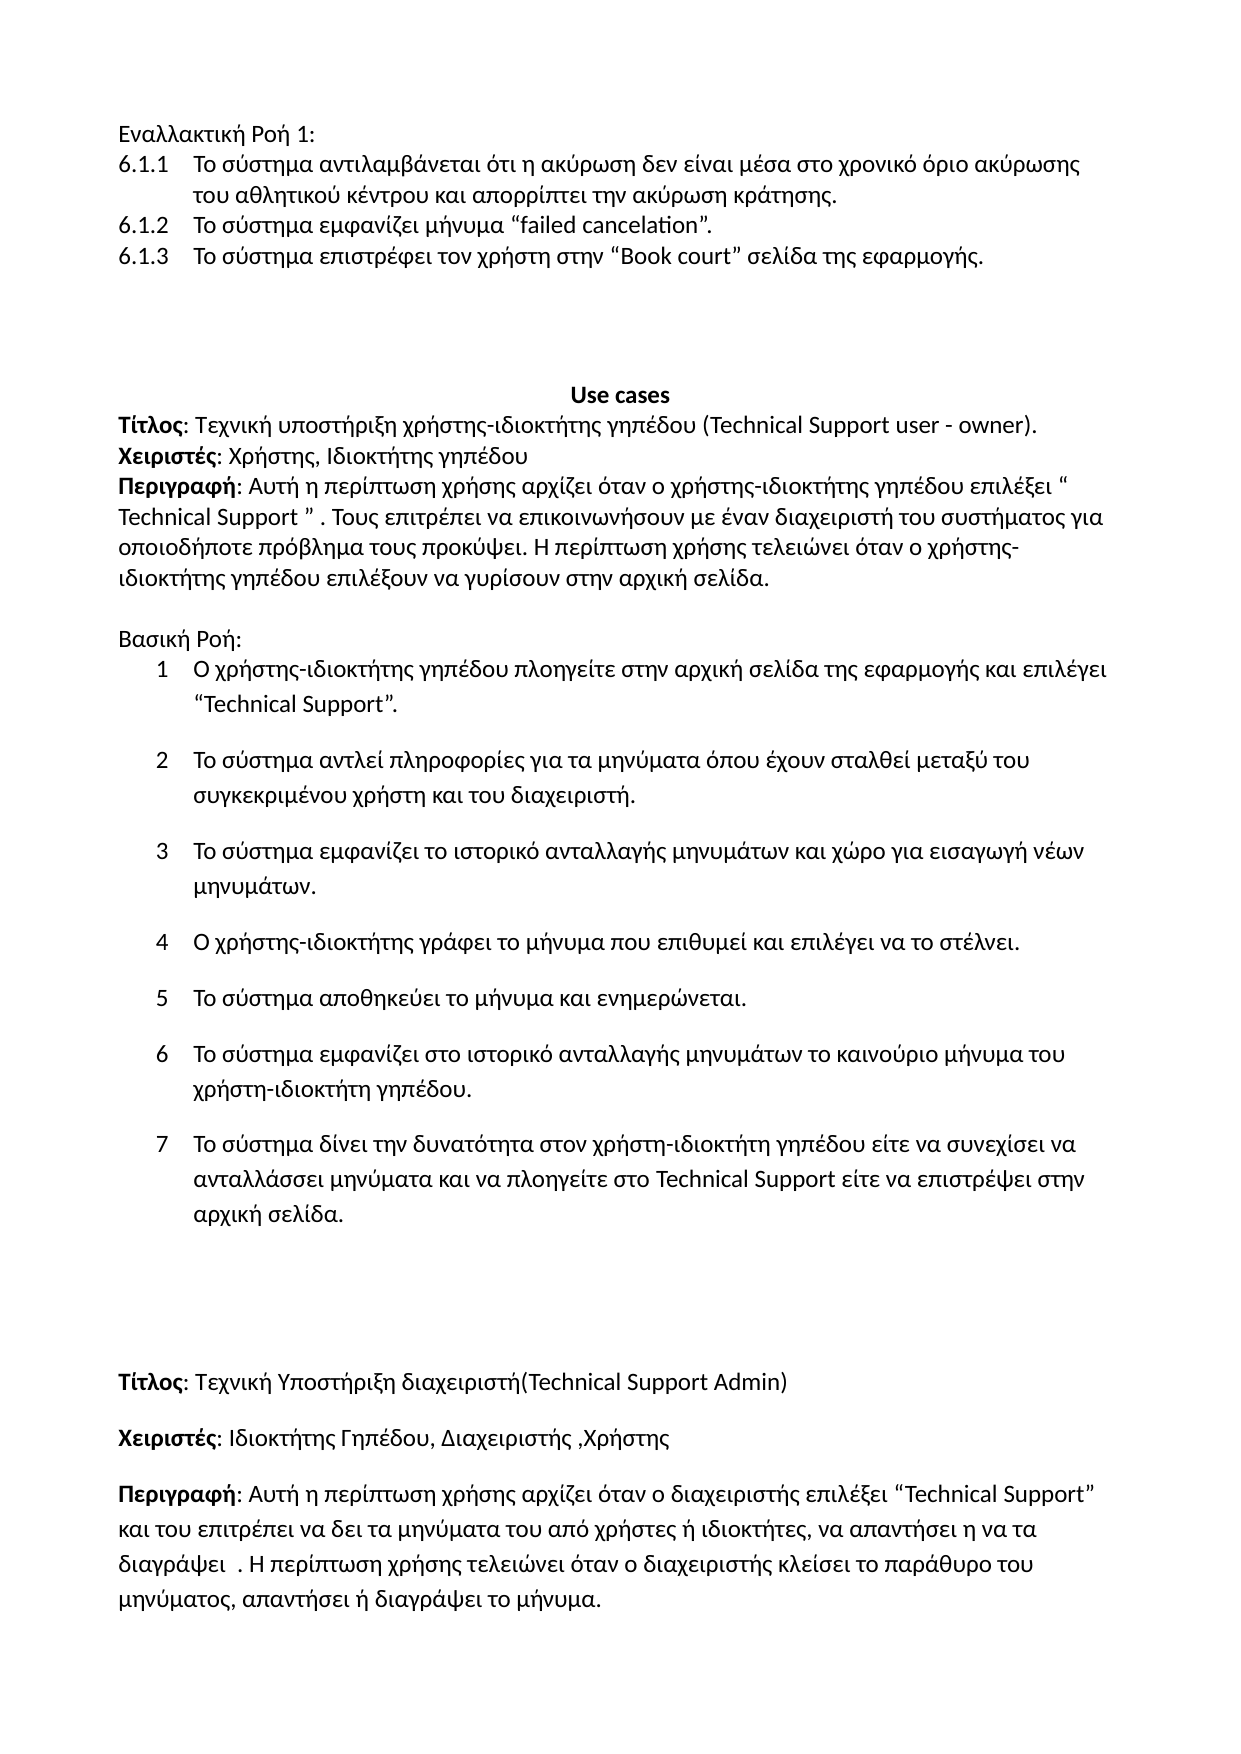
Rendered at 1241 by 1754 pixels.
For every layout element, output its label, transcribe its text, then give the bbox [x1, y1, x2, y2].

text Βασική Ροή: [118, 623, 1122, 654]
list Το σύστημα εμφανίζει στο ιστορικό ανταλλαγής μηνυμάτων το καινούριο μήνυμα του χρήστη-ιδιοκτήτη γηπέδου. [156, 1038, 1122, 1103]
text Χειριστές: Ιδιοκτήτης Γηπέδου, Διαχειριστής ,Χρήστης [118, 1422, 1122, 1452]
list Το σύστημα αντλεί πληροφορίες για τα μηνύματα όπου έχουν σταλθεί μεταξύ του συγκεκριμένου χρήστη και του διαχειριστή. [156, 744, 1122, 810]
list Το σύστημα εμφανίζει το ιστορικό ανταλλαγής μηνυμάτων και χώρο για εισαγωγή νέων μηνυμάτων. [156, 835, 1122, 901]
list Το σύστημα αποθηκεύει το μήνυμα και ενημερώνεται. [156, 982, 1122, 1012]
text Τίτλος: Τεχνική Υποστήριξη διαχειριστή(Technical Support Admin) [118, 1366, 1122, 1397]
text Τίτλος: Τεχνική υποστήριξη χρήστης-ιδιοκτήτης γηπέδου (Technical Support user - owner). [118, 409, 1122, 440]
list Το σύστημα δίνει την δυνατότητα στον χρήστη-ιδιοκτήτη γηπέδου είτε να συνεχίσει να ανταλλάσσει μηνύματα και να πλοηγείτε στο Technical Support είτε να επιστρέψει στην αρχική σελίδα. [156, 1129, 1122, 1229]
text Περιγραφή: Αυτή η περίπτωση χρήσης αρχίζει όταν ο διαχειριστής επιλέξει “Technical Support” και του επιτρέπει να δει τα μηνύματα του από χρήστες ή ιδιοκτήτες, να απαντήσει η να τα διαγράψει . Η περίπτωση χρήσης τελειώνει όταν ο διαχειριστής κλείσει το παράθυρο του μηνύματος, απαντήσει ή διαγράψει το μήνυμα. [118, 1478, 1122, 1613]
text Περιγραφή: Αυτή η περίπτωση χρήσης αρχίζει όταν ο χρήστης-ιδιοκτήτης γηπέδου επιλέξει “ Technical Support ” . Τους επιτρέπει να επικοινωνήσουν με έναν διαχειριστή του συστήματος για οποιοδήποτε πρόβλημα τους προκύψει. Η περίπτωση χρήσης τελειώνει όταν ο χρήστης-ιδιοκτήτης γηπέδου επιλέξουν να γυρίσουν στην αρχική σελίδα. [118, 471, 1122, 593]
list Ο χρήστης-ιδιοκτήτης γράφει το μήνυμα που επιθυμεί και επιλέγει να το στέλνει. [156, 926, 1122, 957]
list To σύστημα εμφανίζει μήνυμα “failed cancelation”. [118, 210, 1122, 240]
list Το σύστημα επιστρέφει τον χρήστη στην “Book court” σελίδα της εφαρμογής. [118, 240, 1122, 271]
list Ο χρήστης-ιδιοκτήτης γηπέδου πλοηγείτε στην αρχική σελίδα της εφαρμογής και επιλέγει “Technical Support”. [156, 654, 1122, 719]
text Χειριστές: Χρήστης, Ιδιοκτήτης γηπέδου [118, 440, 1122, 471]
text Εναλλακτική Ροή 1: [118, 118, 1122, 149]
text Use cases [118, 379, 1122, 409]
list Το σύστημα αντιλαμβάνεται ότι η ακύρωση δεν είναι μέσα στο χρονικό όριο ακύρωσης του αθλητικού κέντρου και απορρίπτει την ακύρωση κράτησης. [118, 149, 1122, 210]
